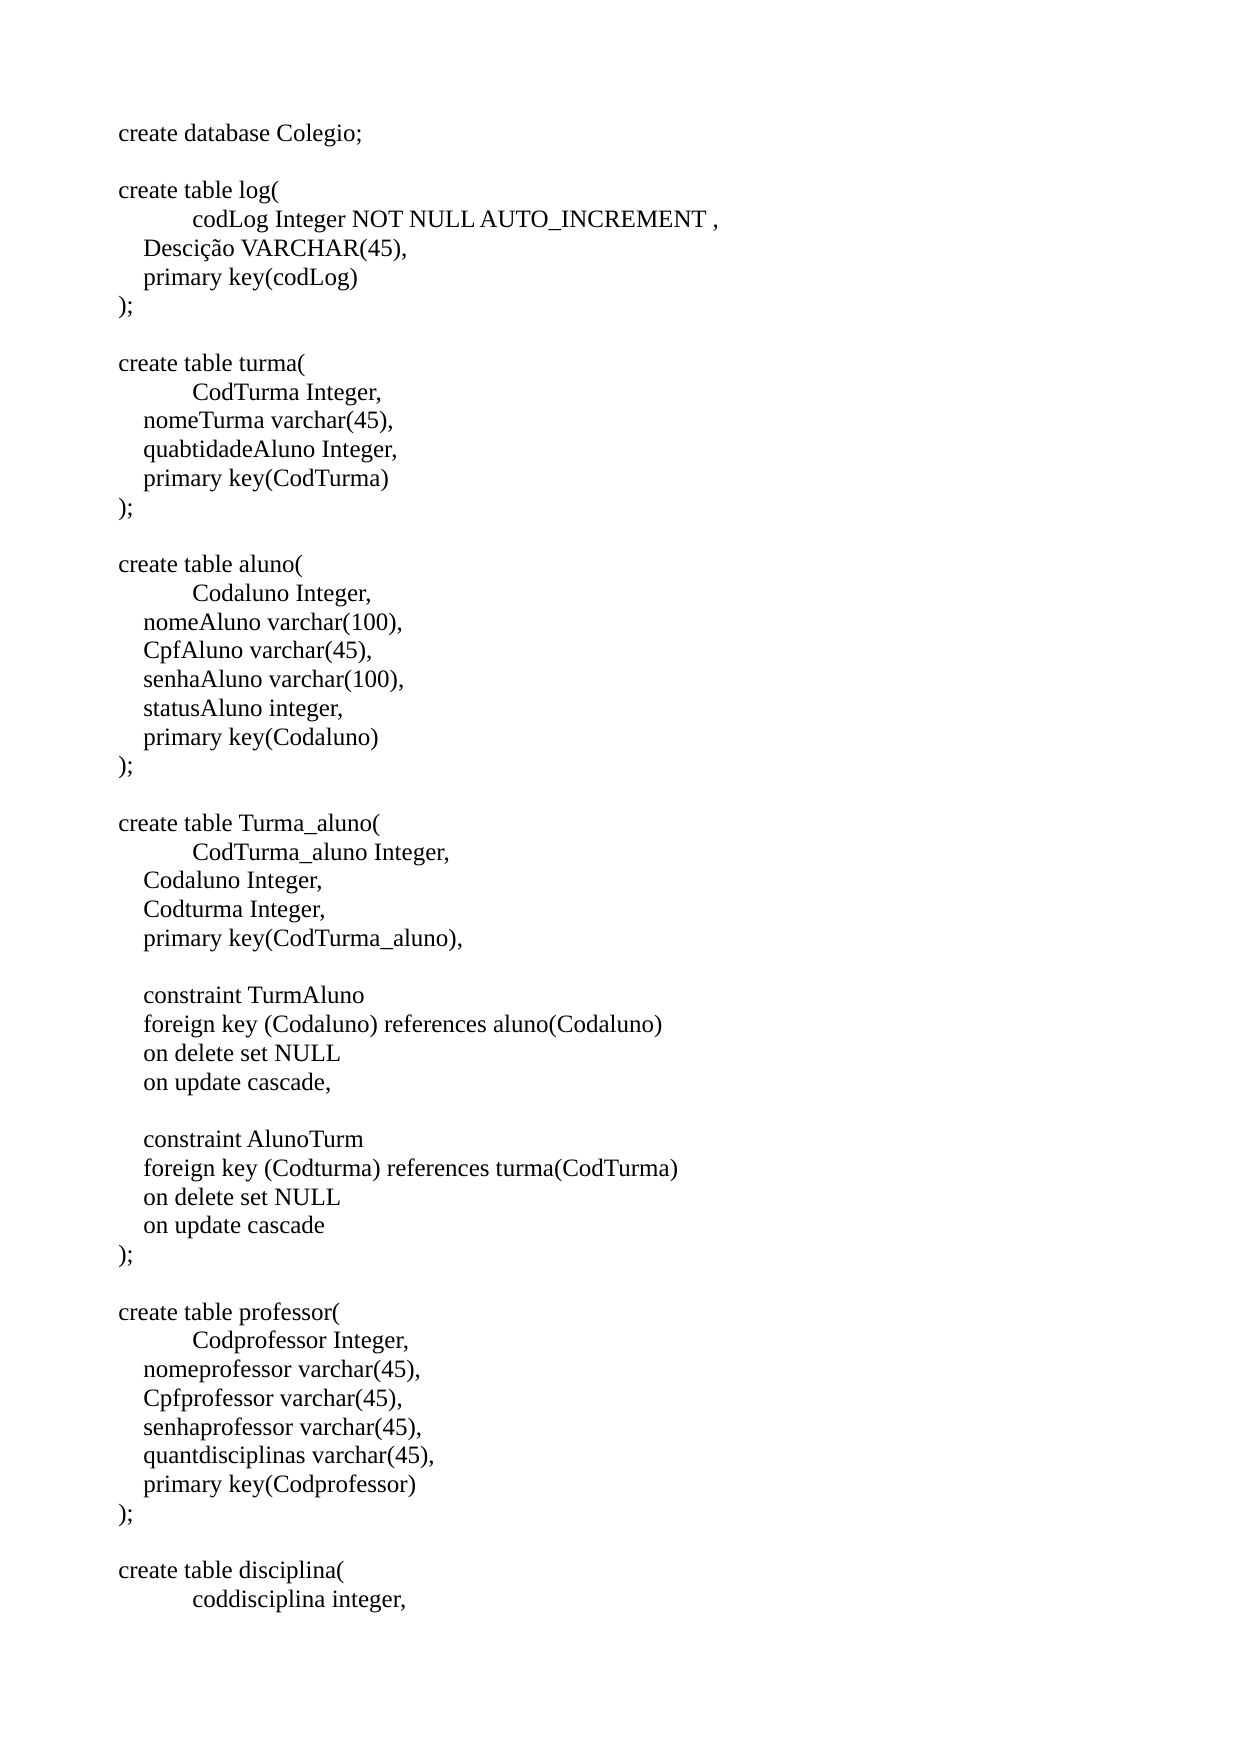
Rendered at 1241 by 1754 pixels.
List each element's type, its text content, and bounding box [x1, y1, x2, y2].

text create database Colegio; [118, 118, 1122, 147]
text create table log( codLog Integer NOT NULL AUTO_INCREMENT , Descição VARCHAR(45), primary key(codLog) ); create table turma( CodTurma Integer, nomeTurma varchar(45), quabtidadeAluno Integer, primary key(CodTurma) ); create table aluno( Codaluno Integer, nomeAluno varchar(100), CpfAluno varchar(45), senhaAluno varchar(100), statusAluno integer, primary key(Codaluno) ); create table Turma_aluno( CodTurma_aluno Integer, Codaluno Integer, Codturma Integer, primary key(CodTurma_aluno), constraint TurmAluno foreign key (Codaluno) references aluno(Codaluno) on delete set NULL on update cascade, constraint AlunoTurm foreign key (Codturma) references turma(CodTurma) on delete set NULL on update cascade ); create table professor( Codprofessor Integer, nomeprofessor varchar(45), Cpfprofessor varchar(45), senhaprofessor varchar(45), quantdisciplinas varchar(45), primary key(Codprofessor) ); create table disciplina( coddisciplina integer, [118, 176, 1122, 1613]
